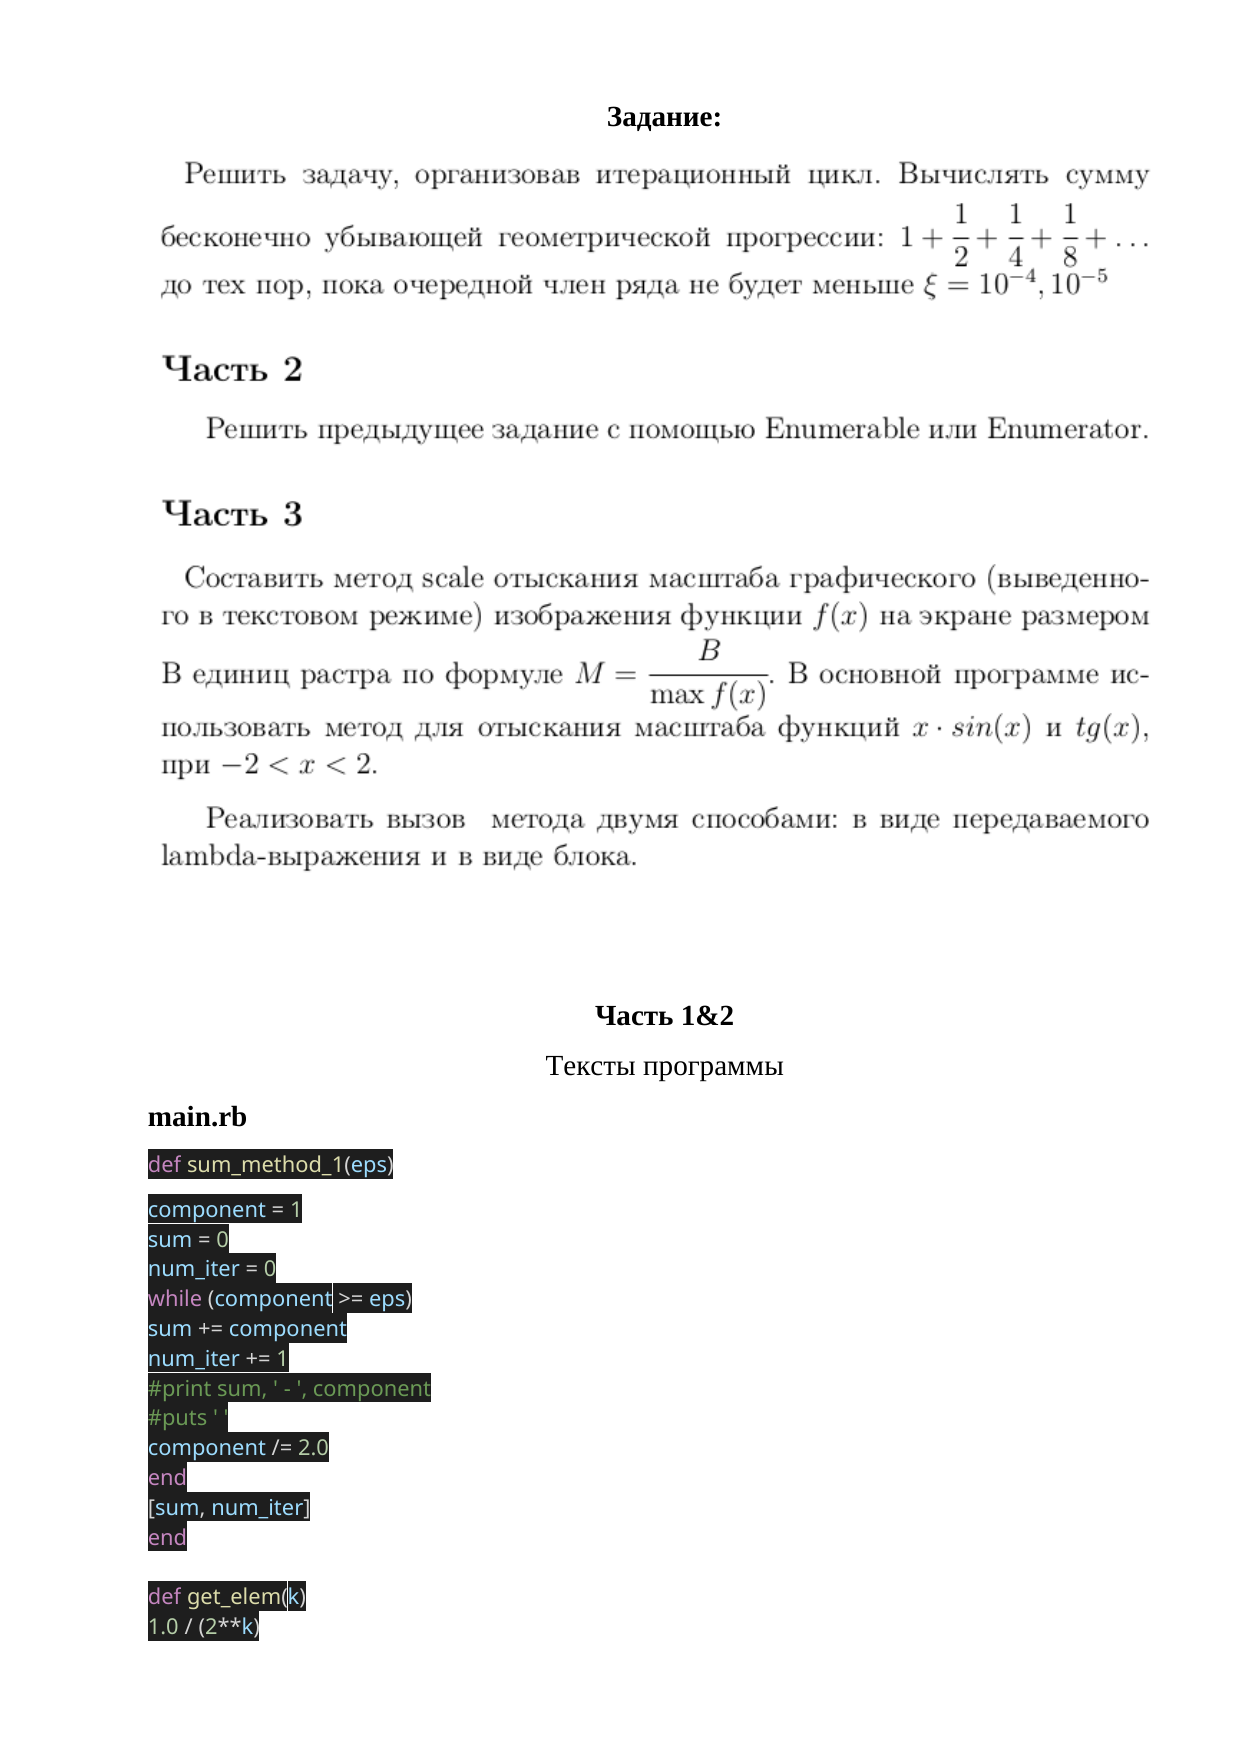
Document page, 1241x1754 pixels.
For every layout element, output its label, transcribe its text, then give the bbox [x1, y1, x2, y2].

text #puts ' ' [148, 1402, 1181, 1432]
text sum = 0 [148, 1223, 1181, 1253]
text component /= 2.0 [148, 1432, 1181, 1462]
text Часть 1&2 [148, 948, 1181, 1032]
text sum += component [148, 1313, 1181, 1343]
picture [147, 149, 1182, 881]
text num_iter += 1 [148, 1343, 1181, 1372]
text end [148, 1462, 1181, 1492]
text Задание: [148, 99, 1181, 133]
text [sum, num_iter] [148, 1492, 1181, 1521]
text def get_elem(k) [148, 1581, 1181, 1611]
text def sum_method_1(eps) [148, 1149, 1181, 1179]
text num_iter = 0 [148, 1253, 1181, 1283]
text Тексты программы [148, 1048, 1181, 1082]
text main.rb [148, 1099, 1181, 1132]
text 1.0 / (2**k) [148, 1611, 1181, 1641]
text while (component >= eps) [148, 1283, 1181, 1313]
text component = 1 [148, 1194, 1181, 1223]
text end [148, 1521, 1181, 1551]
text #print sum, ' - ', component [148, 1372, 1181, 1402]
